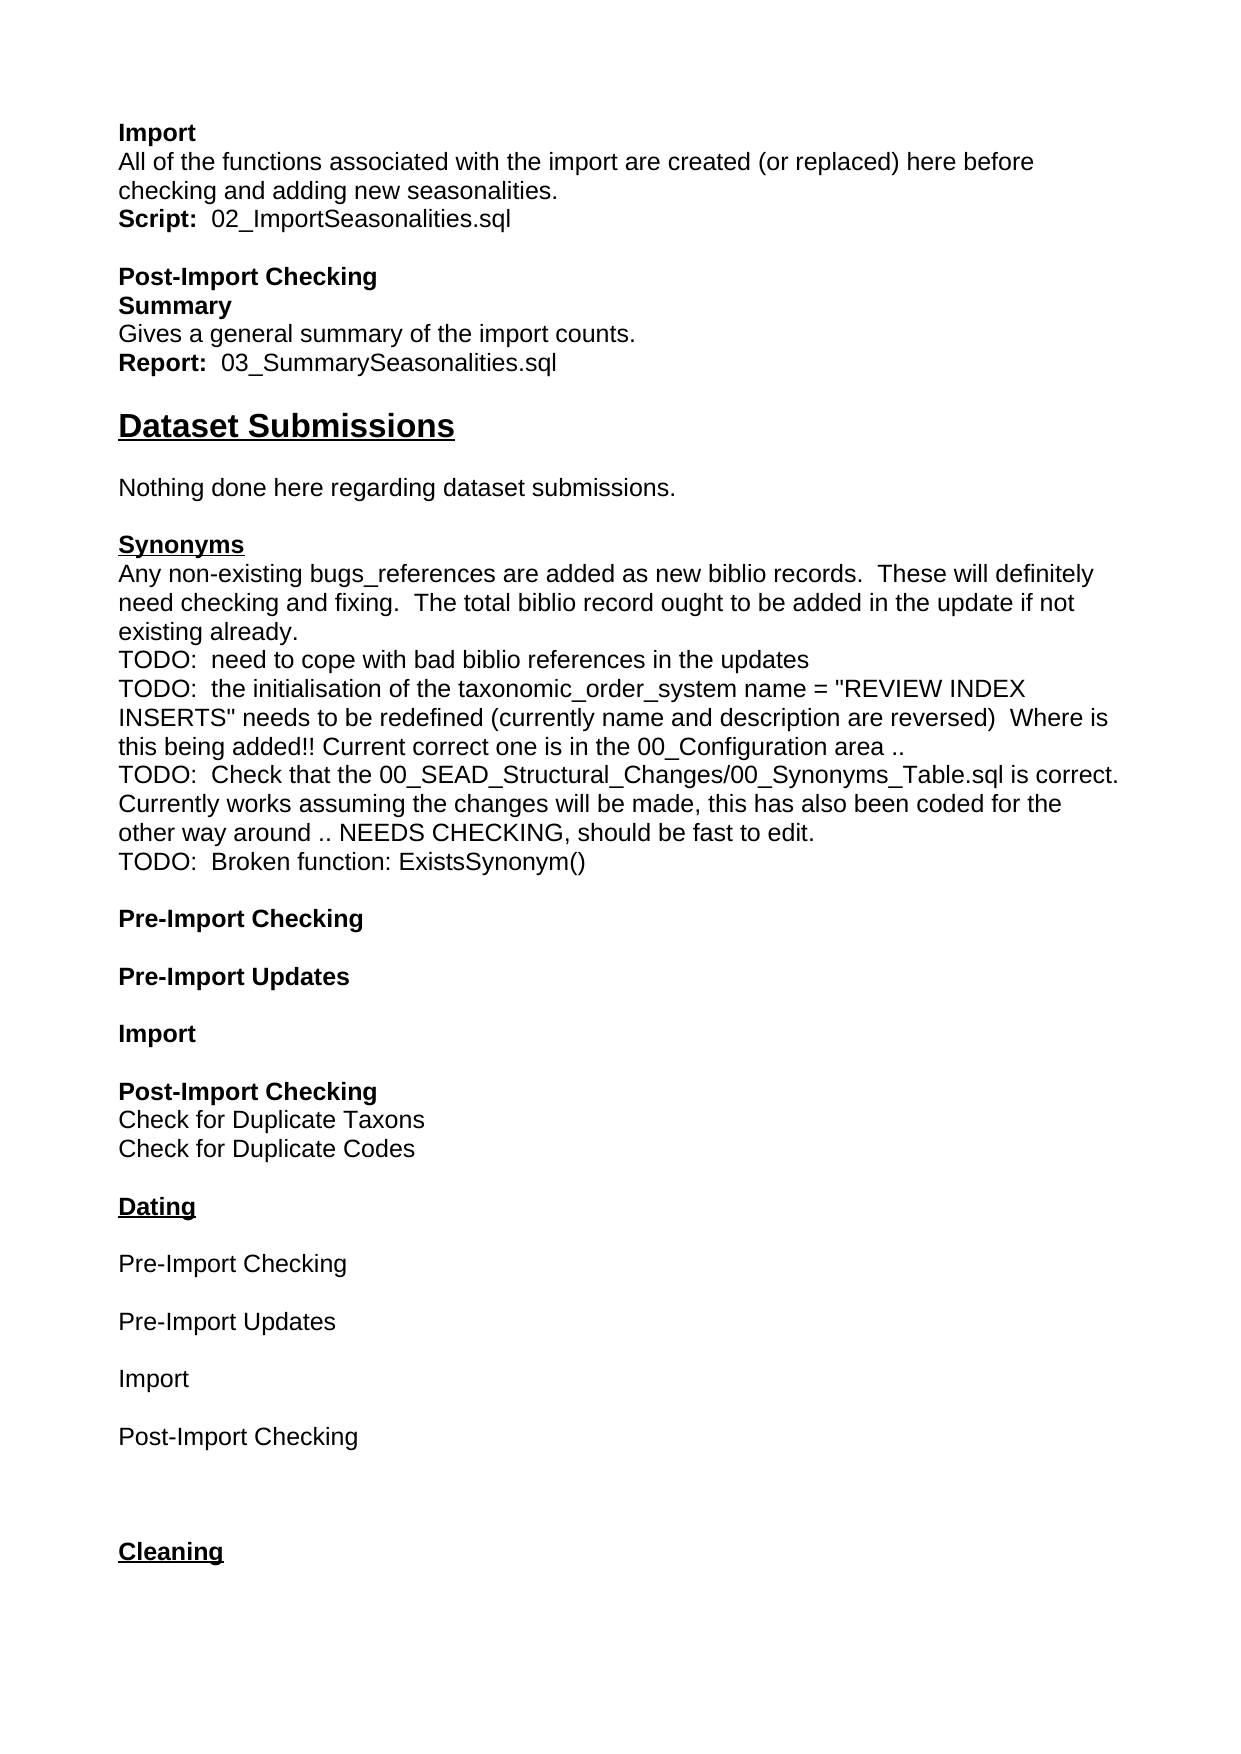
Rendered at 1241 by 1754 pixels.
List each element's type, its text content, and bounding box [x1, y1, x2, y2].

text Check for Duplicate Taxons [118, 1105, 1122, 1134]
text TODO: the initialisation of the taxonomic_order_system name = "REVIEW INDEX INSERTS" needs to be redefined (currently name and description are reversed) Where is this being added!! Current correct one is in the 00_Configuration area .. [118, 674, 1122, 760]
text TODO: need to cope with bad biblio references in the updates [118, 645, 1122, 674]
text All of the functions associated with the import are created (or replaced) here before checking and adding new seasonalities. [118, 147, 1122, 204]
text TODO: Check that the 00_SEAD_Structural_Changes/00_Synonyms_Table.sql is correct. Currently works assuming the changes will be made, this has also been coded for the other way around .. NEEDS CHECKING, should be fast to edit. [118, 760, 1122, 847]
text Check for Duplicate Codes [118, 1134, 1122, 1163]
text Synonyms [118, 530, 1122, 559]
text Pre-Import Checking [118, 1249, 1122, 1278]
text Import [118, 1364, 1122, 1393]
text Any non-existing bugs_references are added as new biblio records. These will definitely need checking and fixing. The total biblio record ought to be added in the update if not existing already. [118, 559, 1122, 645]
text Post-Import Checking [118, 1077, 1122, 1105]
text Post-Import Checking [118, 1422, 1122, 1450]
text Nothing done here regarding dataset submissions. [118, 473, 1122, 502]
text Report: 03_SummarySeasonalities.sql [118, 348, 1122, 377]
text Script: 02_ImportSeasonalities.sql [118, 204, 1122, 233]
text Pre-Import Updates [118, 962, 1122, 990]
text Pre-Import Updates [118, 1307, 1122, 1335]
text Import [118, 118, 1122, 147]
text Pre-Import Checking [118, 904, 1122, 933]
text Summary [118, 291, 1122, 319]
text Import [118, 1019, 1122, 1048]
text Cleaning [118, 1537, 1122, 1565]
text TODO: Broken function: ExistsSynonym() [118, 847, 1122, 875]
text Dating [118, 1192, 1122, 1220]
text Gives a general summary of the import counts. [118, 319, 1122, 348]
text Post-Import Checking [118, 262, 1122, 291]
text Dataset Submissions [118, 406, 1122, 444]
